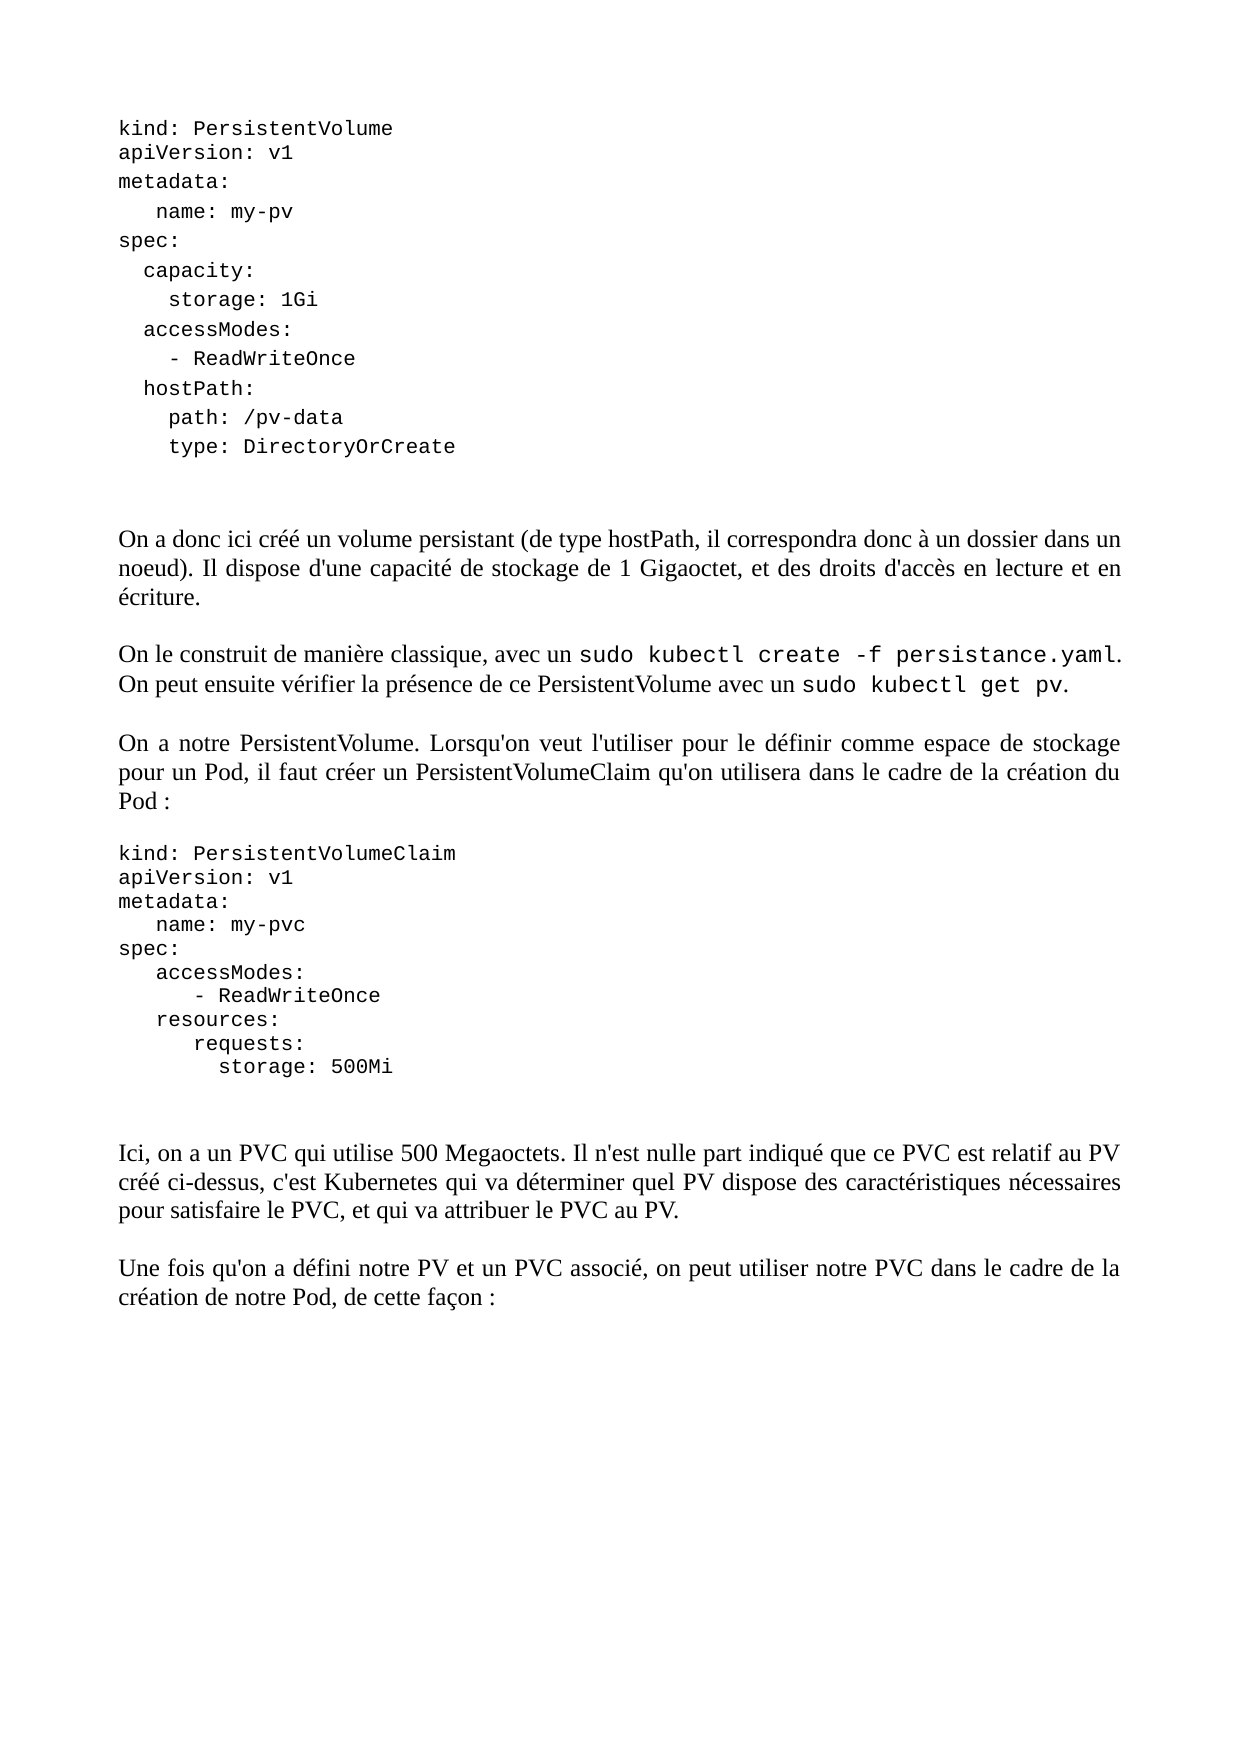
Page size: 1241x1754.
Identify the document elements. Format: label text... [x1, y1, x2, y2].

text On a notre PersistentVolume. Lorsqu'on veut l'utiliser pour le définir comme espace de stockage pour un Pod, il faut créer un PersistentVolumeClaim qu'on utilisera dans le cadre de la création du Pod : [118, 728, 1122, 815]
text - ReadWriteOnce [118, 348, 1122, 372]
text spec: [118, 230, 1122, 254]
text On a donc ici créé un volume persistant (de type hostPath, il correspondra donc à un dossier dans un noeud). Il dispose d'une capacité de stockage de 1 Gigaoctet, et des droits d'accès en lecture et en écriture. [118, 524, 1122, 611]
text resources: [118, 1009, 1122, 1033]
text spec: [118, 938, 1122, 962]
text requests: [118, 1033, 1122, 1056]
text kind: PersistentVolumeClaim [118, 843, 1122, 867]
text metadata: [118, 891, 1122, 914]
text name: my-pv [118, 201, 1122, 224]
text Ici, on a un PVC qui utilise 500 Megaoctets. Il n'est nulle part indiqué que ce PVC est relatif au PV créé ci-dessus, c'est Kubernetes qui va déterminer quel PV dispose des caractéristiques nécessaires pour satisfaire le PVC, et qui va attribuer le PVC au PV. [118, 1138, 1122, 1224]
text name: my-pvc [118, 914, 1122, 938]
text On le construit de manière classique, avec un sudo kubectl create -f persistance.yaml. On peut ensuite vérifier la présence de ce PersistentVolume avec un sudo kubectl get pv. [118, 639, 1122, 700]
text storage: 500Mi [118, 1056, 1122, 1080]
text accessModes: [118, 319, 1122, 342]
text apiVersion: v1 [118, 142, 1122, 165]
text type: DirectoryOrCreate [118, 437, 1122, 460]
text apiVersion: v1 [118, 867, 1122, 891]
text - ReadWriteOnce [118, 985, 1122, 1009]
text accessModes: [118, 962, 1122, 985]
text storage: 1Gi [118, 289, 1122, 313]
text metadata: [118, 171, 1122, 195]
text hostPath: [118, 378, 1122, 401]
text kind: PersistentVolume [118, 118, 1122, 142]
text Une fois qu'on a défini notre PV et un PVC associé, on peut utiliser notre PVC dans le cadre de la création de notre Pod, de cette façon : [118, 1253, 1122, 1311]
text capacity: [118, 260, 1122, 283]
text path: /pv-data [118, 407, 1122, 431]
